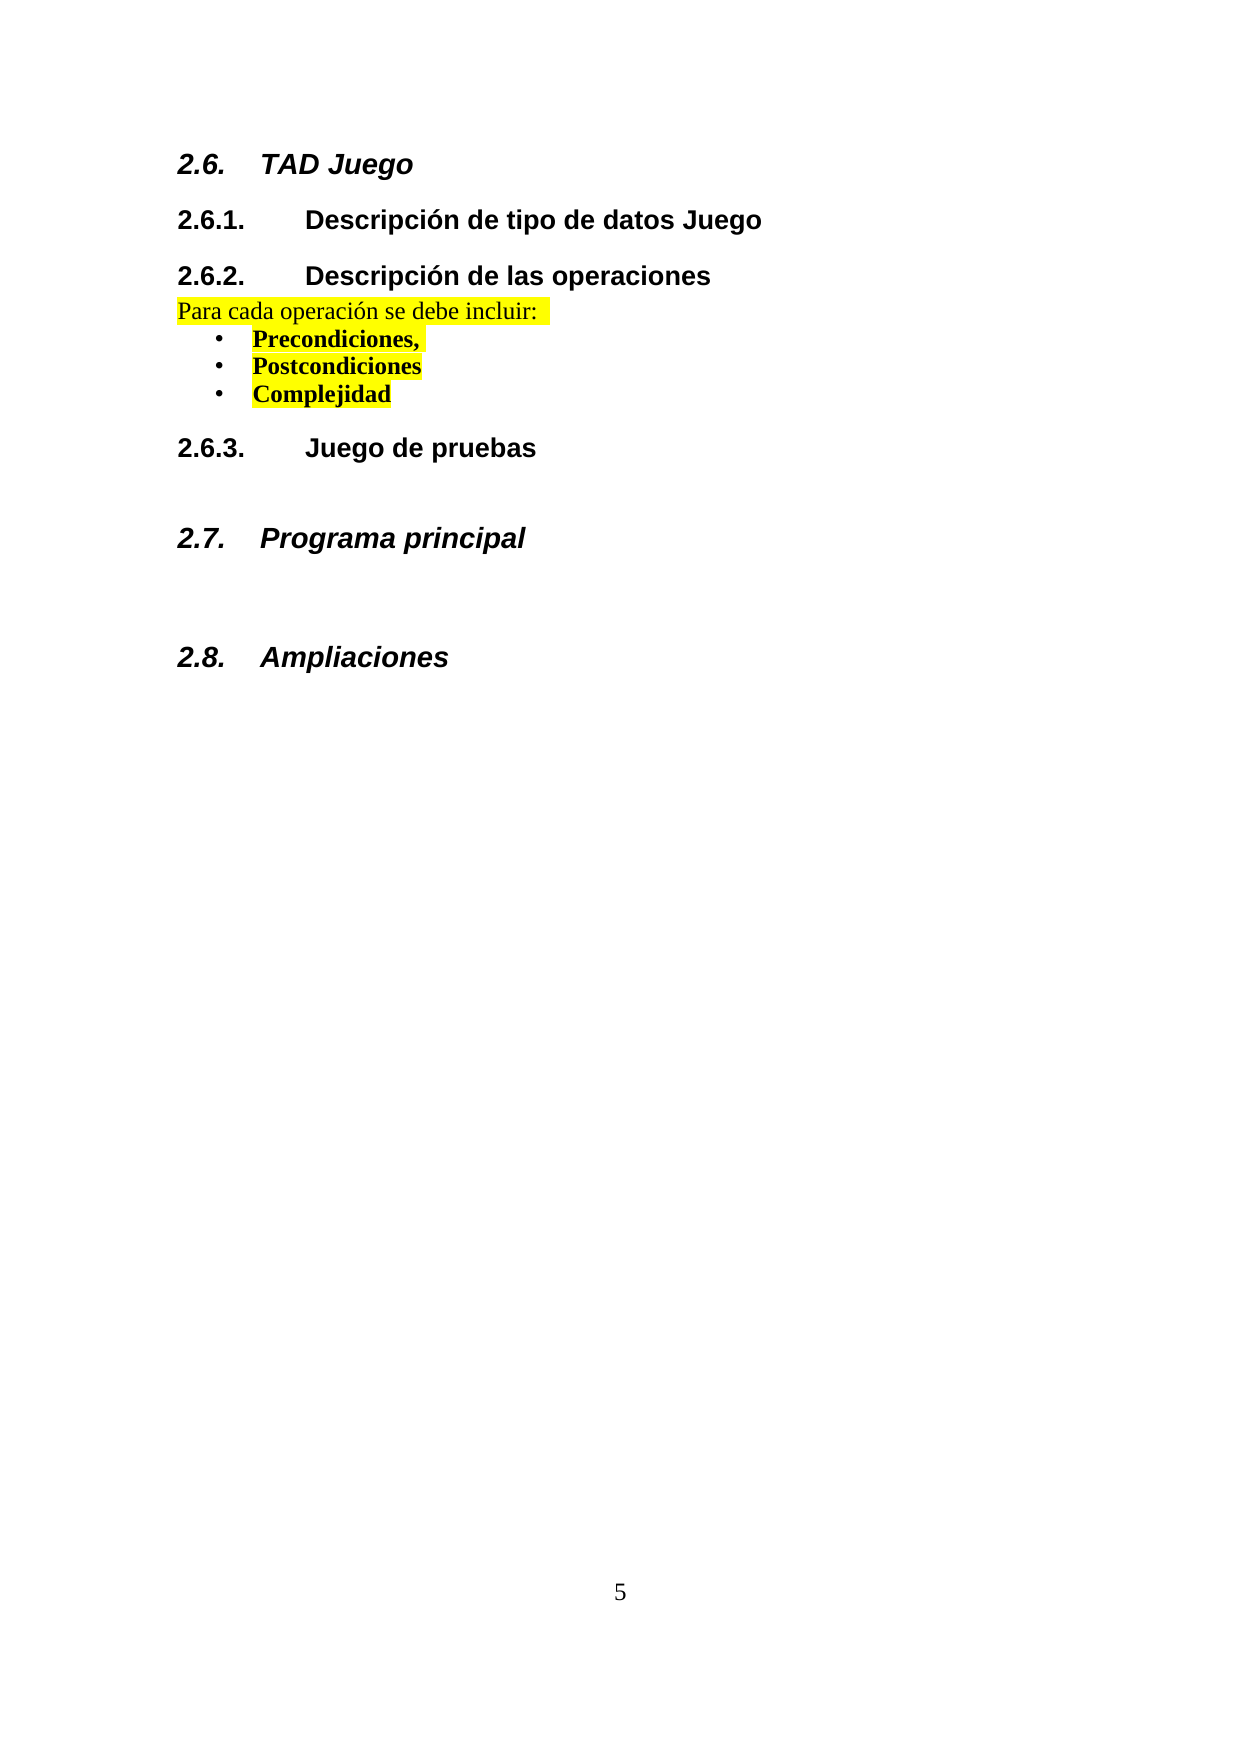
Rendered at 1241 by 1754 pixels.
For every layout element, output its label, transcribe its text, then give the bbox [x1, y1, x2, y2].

subtitle Juego de pruebas [177, 433, 1063, 463]
subtitle Descripción de tipo de datos Juego [177, 205, 1063, 236]
subtitle Ampliaciones [177, 641, 1063, 674]
text Para cada operación se debe incluir: [177, 297, 1063, 325]
list Complejidad [215, 380, 1063, 408]
subtitle TAD Juego [177, 148, 1063, 180]
list Precondiciones, [215, 325, 1063, 352]
subtitle Programa principal [177, 522, 1063, 555]
subtitle Descripción de las operaciones [177, 261, 1063, 291]
list Postcondiciones [215, 352, 1063, 380]
